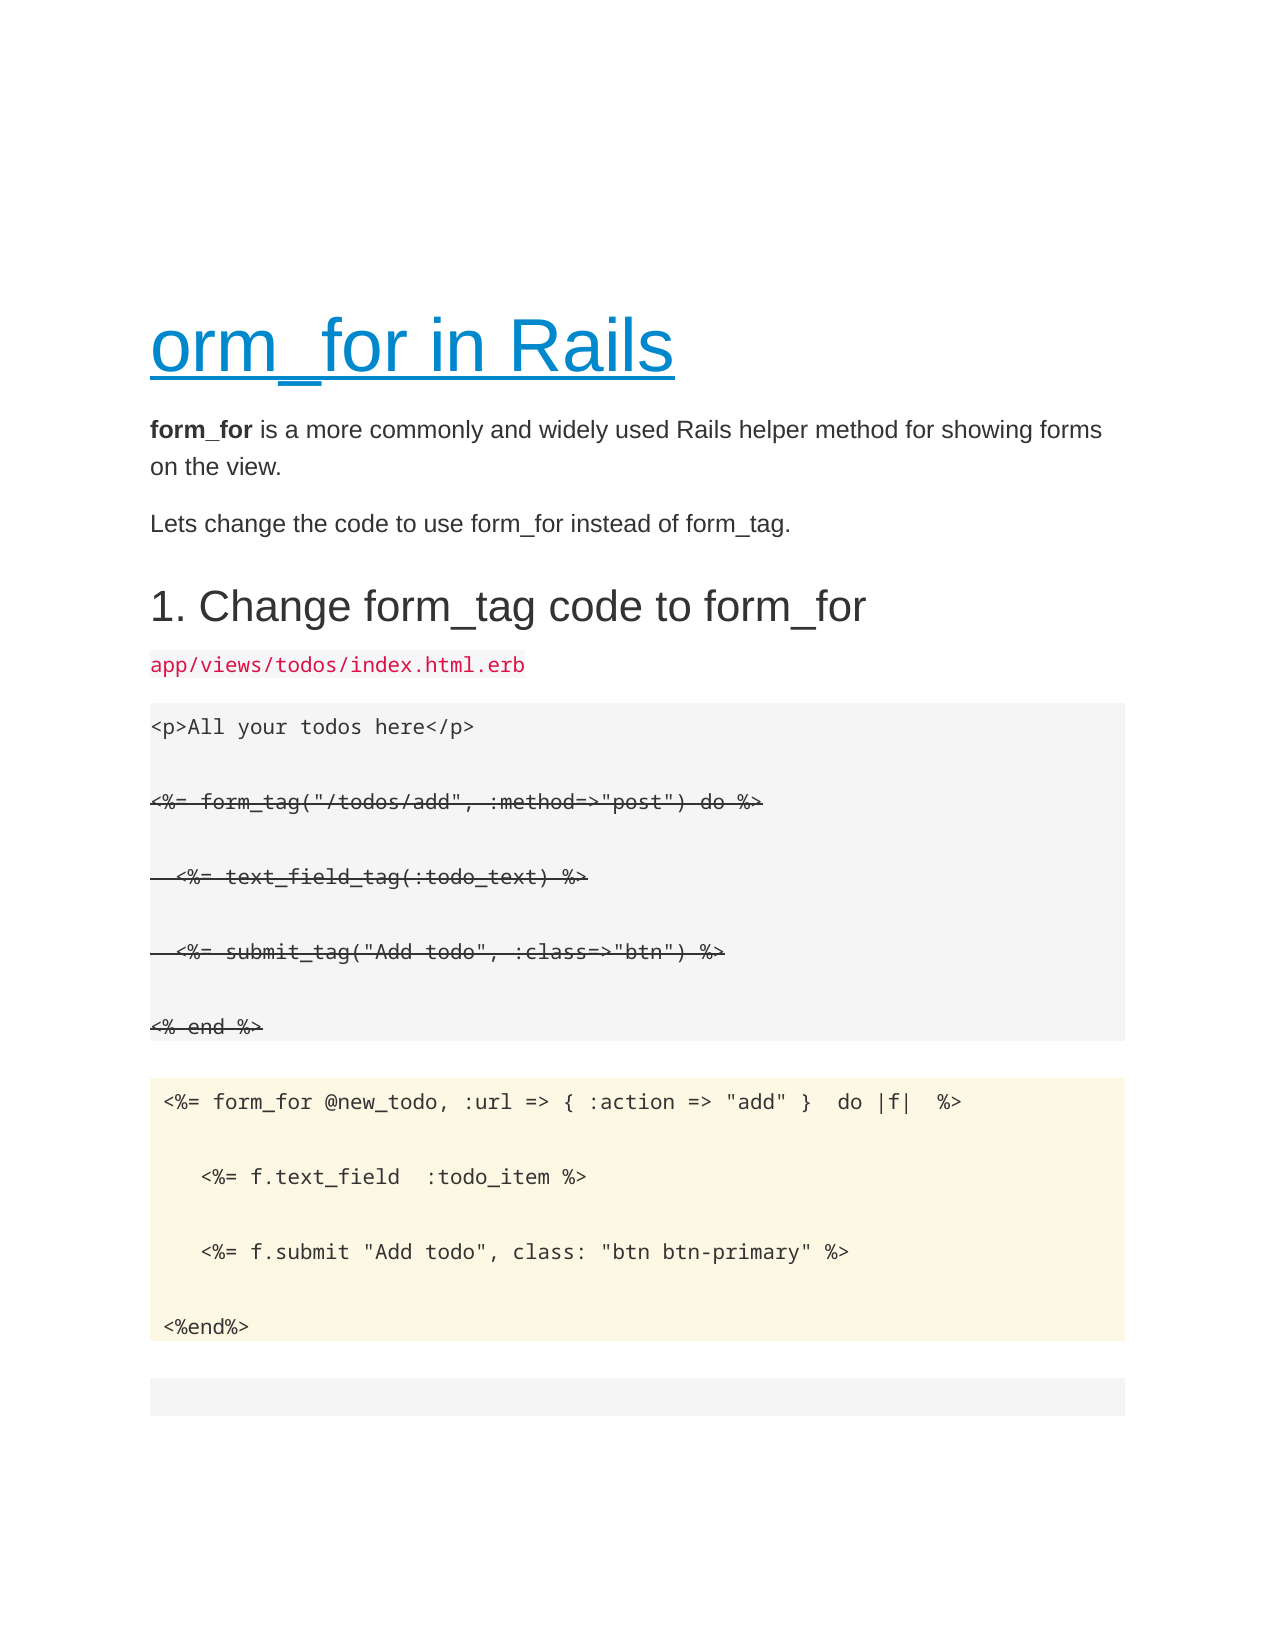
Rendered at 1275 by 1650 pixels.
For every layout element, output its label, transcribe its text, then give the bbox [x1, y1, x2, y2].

text <%= f.submit "Add todo", class: "btn btn-primary" %> [150, 1228, 1125, 1266]
text <% end %> [150, 1003, 1125, 1041]
text <%= submit_tag("Add todo", :class=>"btn") %> [150, 928, 1125, 966]
text <p>All your todos here</p> [150, 703, 1125, 741]
text <%= form_tag("/todos/add", :method=>"post") do %> [150, 778, 1125, 816]
text app/views/todos/index.html.erb [150, 650, 1125, 678]
text <%end%> [150, 1303, 1125, 1341]
text <%= f.text_field :todo_item %> [150, 1153, 1125, 1191]
subtitle 1. Change form_tag code to form_for [150, 575, 1125, 631]
text form_for is a more commonly and widely used Rails helper method for showing forms on the view. [150, 406, 1125, 481]
subtitle orm_for in Rails [150, 275, 1125, 387]
text <%= form_for @new_todo, :url => { :action => "add" } do |f| %> [150, 1078, 1125, 1116]
text <%= text_field_tag(:todo_text) %> [150, 853, 1125, 891]
text Lets change the code to use form_for instead of form_tag. [150, 500, 1125, 537]
